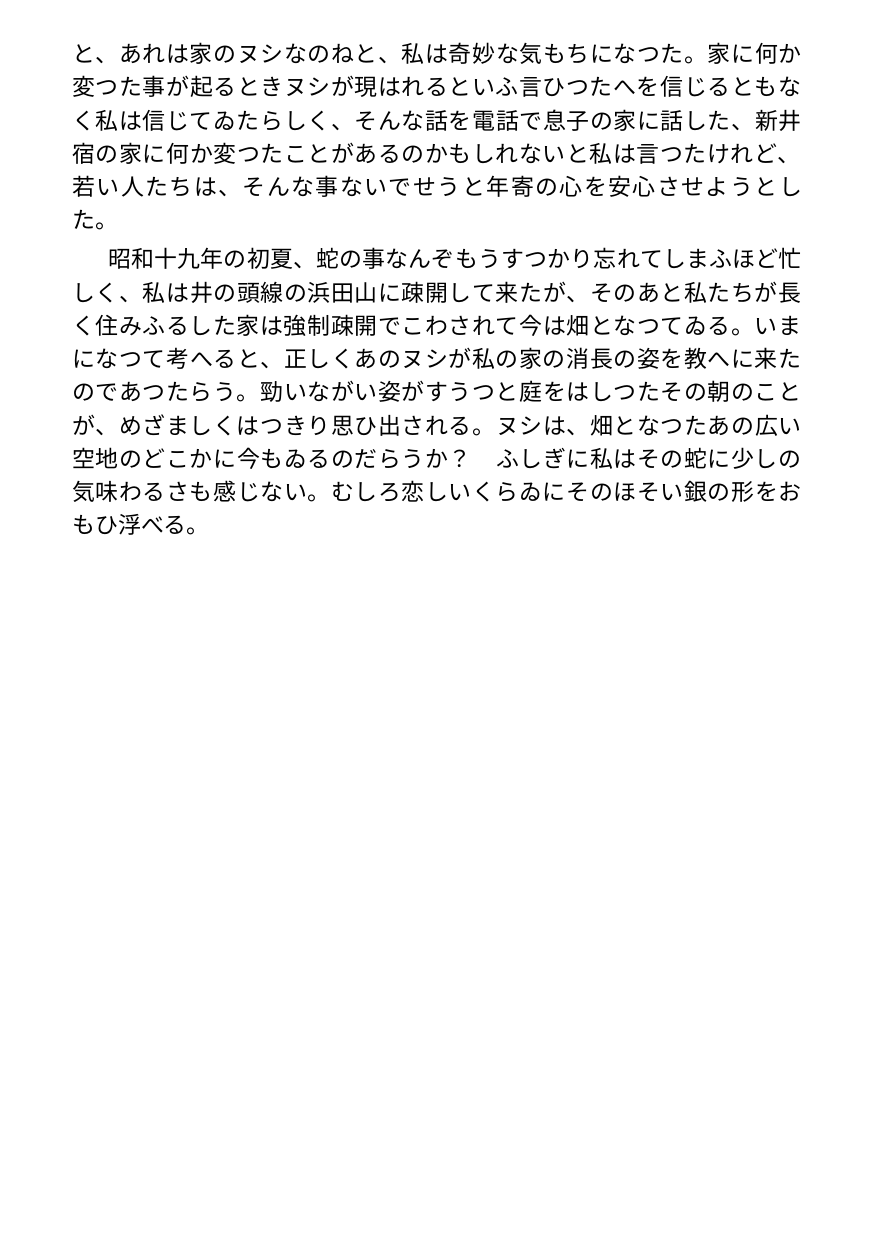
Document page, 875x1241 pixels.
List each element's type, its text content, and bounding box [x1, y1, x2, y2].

text と、あれは家のヌシなのねと、私は奇妙な気もちになつた。家に何か変つた事が起るときヌシが現はれるといふ言ひつたへを信じるともなく私は信じてゐたらしく、そんな話を電話で息子の家に話した、新井宿の家に何か変つたことがあるのかもしれないと私は言つたけれど、若い人たちは、そんな事ないでせうと年寄の心を安心させようとした。 [72, 36, 802, 235]
text 昭和十九年の初夏、蛇の事なんぞもうすつかり忘れてしまふほど忙しく、私は井の頭線の浜田山に疎開して来たが、そのあと私たちが長く住みふるした家は強制疎開でこわされて今は畑となつてゐる。いまになつて考へると、正しくあのヌシが私の家の消長の姿を教へに来たのであつたらう。勁いながい姿がすうつと庭をはしつたその朝のことが、めざましくはつきり思ひ出される。ヌシは、畑となつたあの広い空地のどこかに今もゐるのだらうか？ ふしぎに私はその蛇に少しの気味わるさも感じない。むしろ恋しいくらゐにそのほそい銀の形をおもひ浮べる。 [72, 241, 802, 540]
